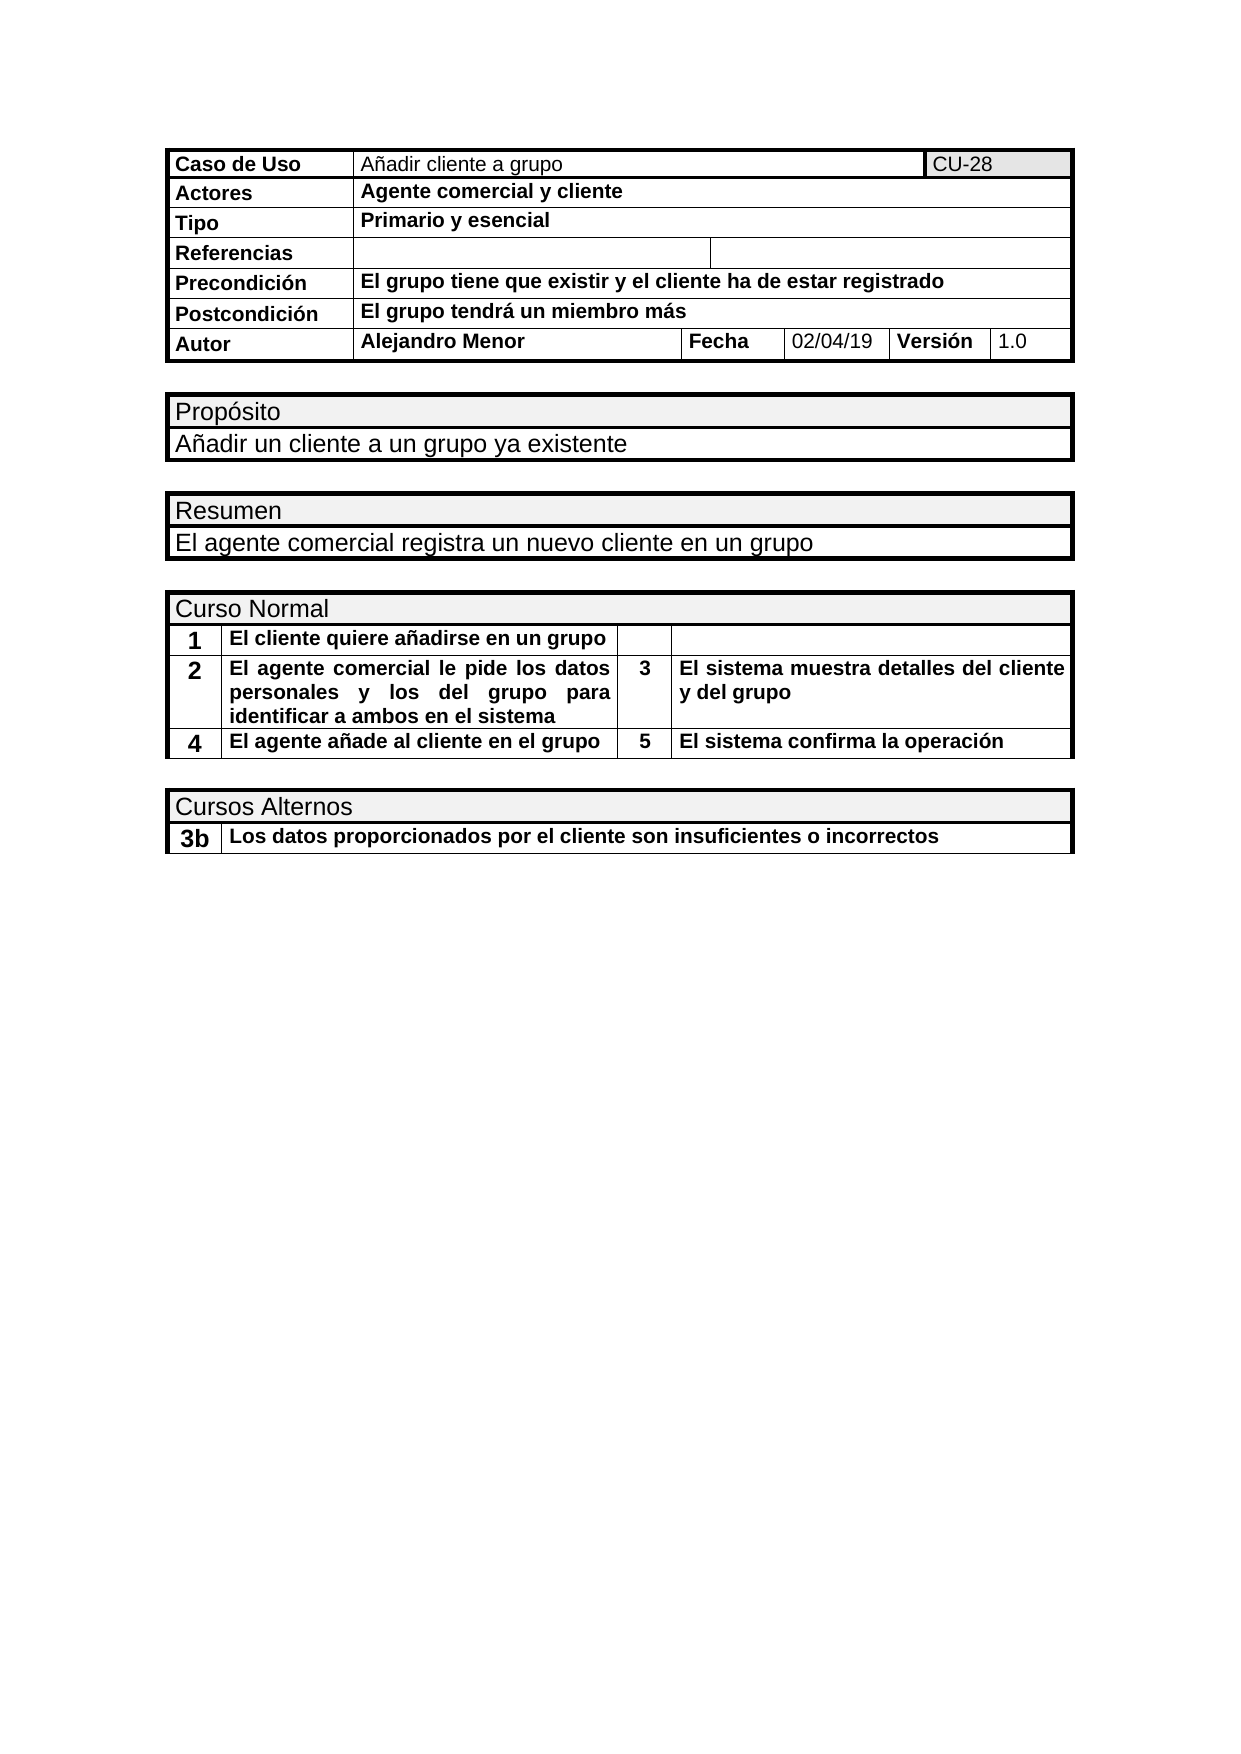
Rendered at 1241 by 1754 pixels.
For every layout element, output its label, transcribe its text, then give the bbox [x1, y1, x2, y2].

table_cell [618, 626, 671, 655]
table_header Propósito [170, 397, 1070, 426]
table_cell Tipo [170, 208, 353, 237]
table_cell Referencias [170, 238, 353, 267]
table_cell El agente comercial le pide los datos personales y los del grupo para identificar a ambos en el sistema [222, 656, 617, 728]
table_cell El cliente quiere añadirse en un grupo [222, 626, 617, 655]
table_cell 1.0 [991, 329, 1070, 359]
table_cell El grupo tendrá un miembro más [354, 299, 1070, 328]
table_cell El grupo tiene que existir y el cliente ha de estar registrado [354, 269, 1070, 298]
table_cell El sistema muestra detalles del cliente y del grupo [672, 656, 1070, 728]
table_cell [711, 238, 1070, 267]
table_cell Actores [170, 179, 353, 207]
table_header Cursos Alternos [170, 792, 1070, 821]
table_cell 3 [618, 656, 671, 728]
table_cell 4 [170, 729, 221, 758]
table_cell 2 [170, 656, 221, 728]
table_cell 3b [170, 824, 221, 853]
table_cell El agente añade al cliente en el grupo [222, 729, 617, 758]
table_cell Agente comercial y cliente [354, 179, 1070, 207]
table_header Curso Normal [170, 595, 1070, 623]
table_cell Autor [170, 329, 353, 359]
table_header CU-28 [927, 152, 1070, 176]
table_cell Precondición [170, 269, 353, 298]
table_cell Añadir un cliente a un grupo ya existente [170, 429, 1070, 457]
table_cell 5 [618, 729, 671, 758]
table_cell [354, 238, 710, 267]
table_cell 1 [170, 626, 221, 655]
table_cell Los datos proporcionados por el cliente son insuficientes o incorrectos [222, 824, 1070, 853]
table_cell [672, 626, 1070, 655]
table_header Caso de Uso [170, 152, 353, 176]
table_cell Postcondición [170, 299, 353, 328]
table_cell El agente comercial registra un nuevo cliente en un grupo [170, 528, 1070, 556]
table_cell El sistema confirma la operación [672, 729, 1070, 758]
table_header Resumen [170, 496, 1070, 524]
table_cell Fecha [682, 329, 784, 359]
table_header Añadir cliente a grupo [354, 152, 923, 176]
table_cell Primario y esencial [354, 208, 1070, 237]
table_cell Versión [890, 329, 990, 359]
table_cell Alejandro Menor [354, 329, 681, 359]
table_cell 02/04/19 [785, 329, 889, 359]
